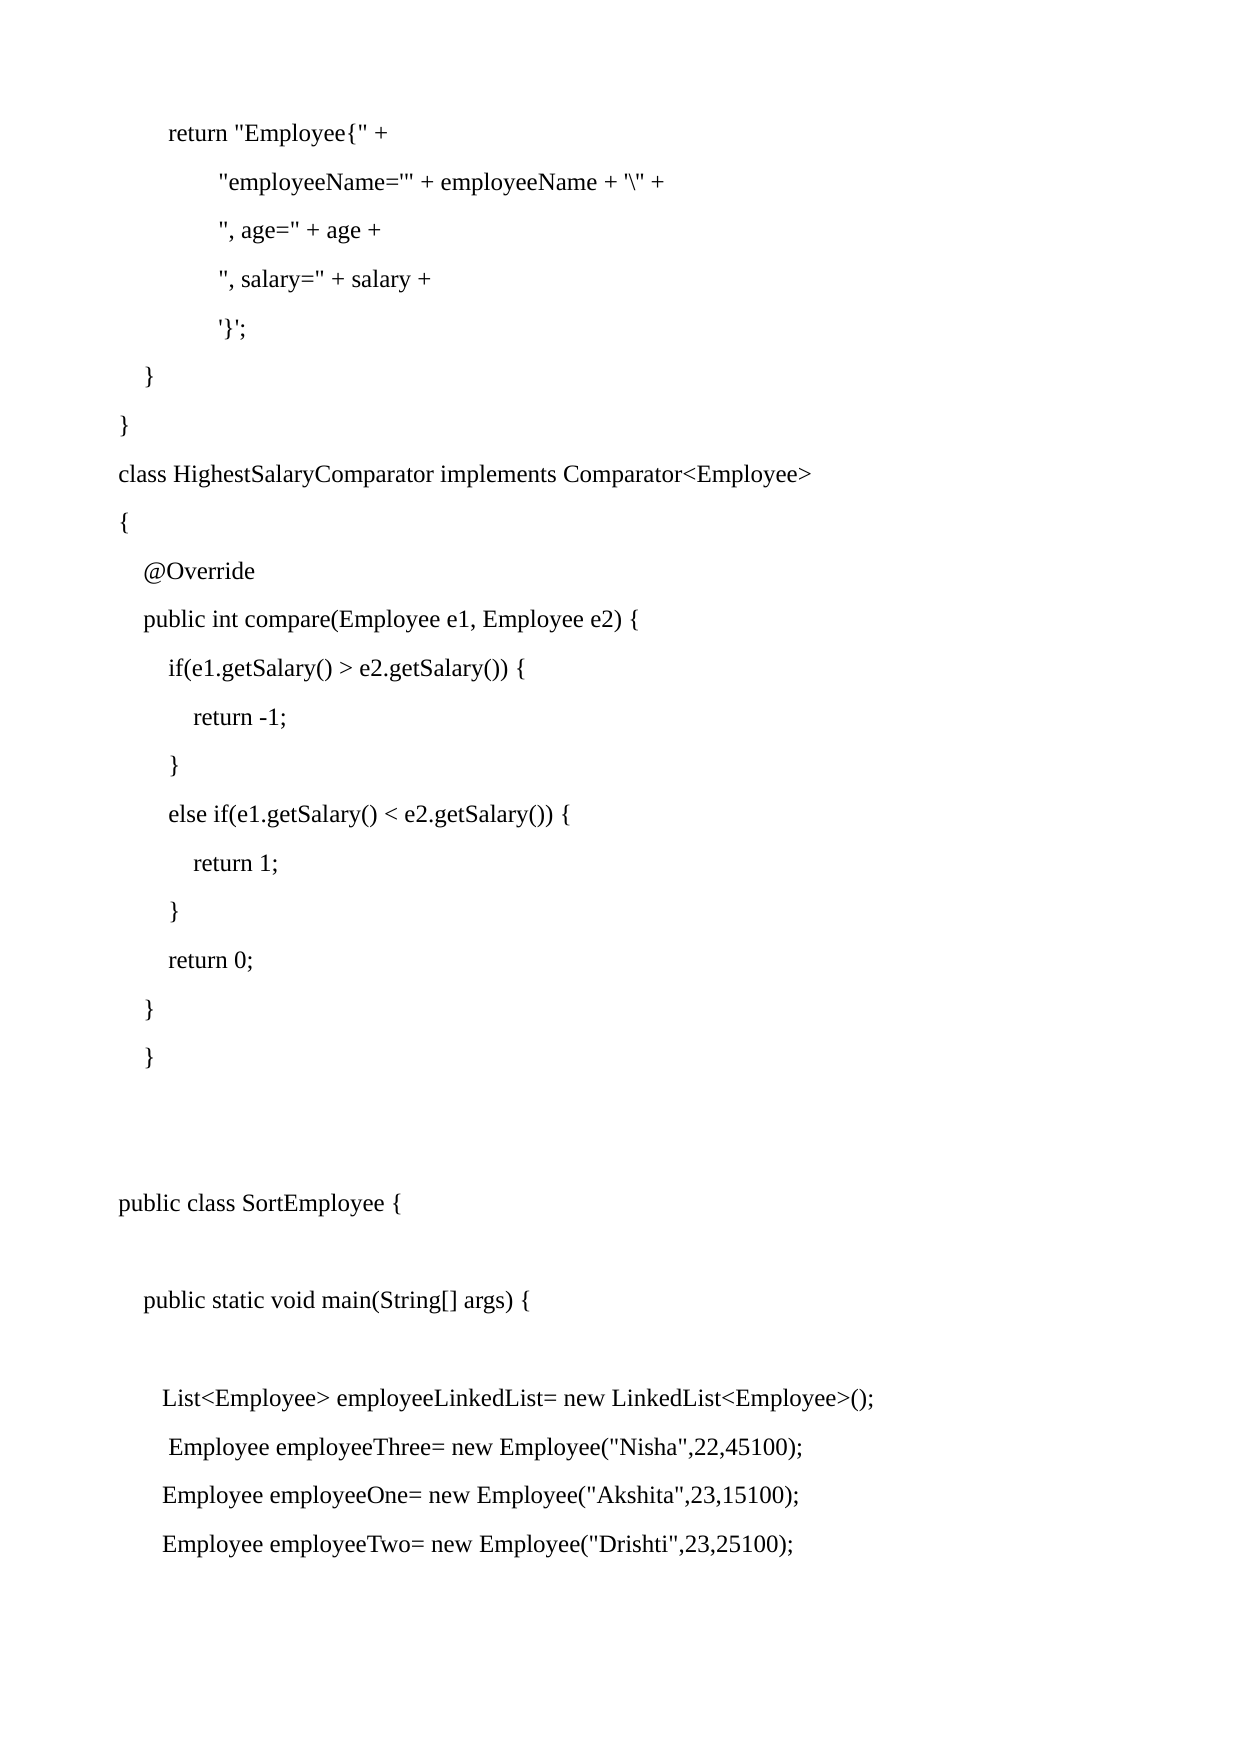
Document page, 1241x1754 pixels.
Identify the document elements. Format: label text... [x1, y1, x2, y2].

text return "Employee{" + [118, 118, 1122, 147]
text "employeeName='" + employeeName + '\'' + [118, 167, 1122, 196]
text Employee employeeThree= new Employee("Nisha",22,45100); [118, 1432, 1122, 1460]
text ", salary=" + salary + [118, 264, 1122, 293]
text } [118, 410, 1122, 439]
text @Override [118, 556, 1122, 585]
text public static void main(String[] args) { [118, 1286, 1122, 1314]
text return 1; [118, 848, 1122, 877]
text return 0; [118, 945, 1122, 974]
text public class SortEmployee { [118, 1188, 1122, 1217]
text ", age=" + age + [118, 215, 1122, 244]
text List<Employee> employeeLinkedList= new LinkedList<Employee>(); [118, 1383, 1122, 1412]
text if(e1.getSalary() > e2.getSalary()) { [118, 653, 1122, 682]
text } [118, 994, 1122, 1022]
text class HighestSalaryComparator implements Comparator<Employee> [118, 459, 1122, 487]
text } [118, 751, 1122, 779]
text { [118, 507, 1122, 536]
text Employee employeeOne= new Employee("Akshita",23,15100); [118, 1480, 1122, 1509]
text Employee employeeTwo= new Employee("Drishti",23,25100); [118, 1529, 1122, 1558]
text } [118, 896, 1122, 925]
text '}'; [118, 313, 1122, 341]
text } [118, 361, 1122, 390]
text else if(e1.getSalary() < e2.getSalary()) { [118, 799, 1122, 828]
text } [118, 1042, 1122, 1071]
text return -1; [118, 702, 1122, 731]
text public int compare(Employee e1, Employee e2) { [118, 604, 1122, 633]
